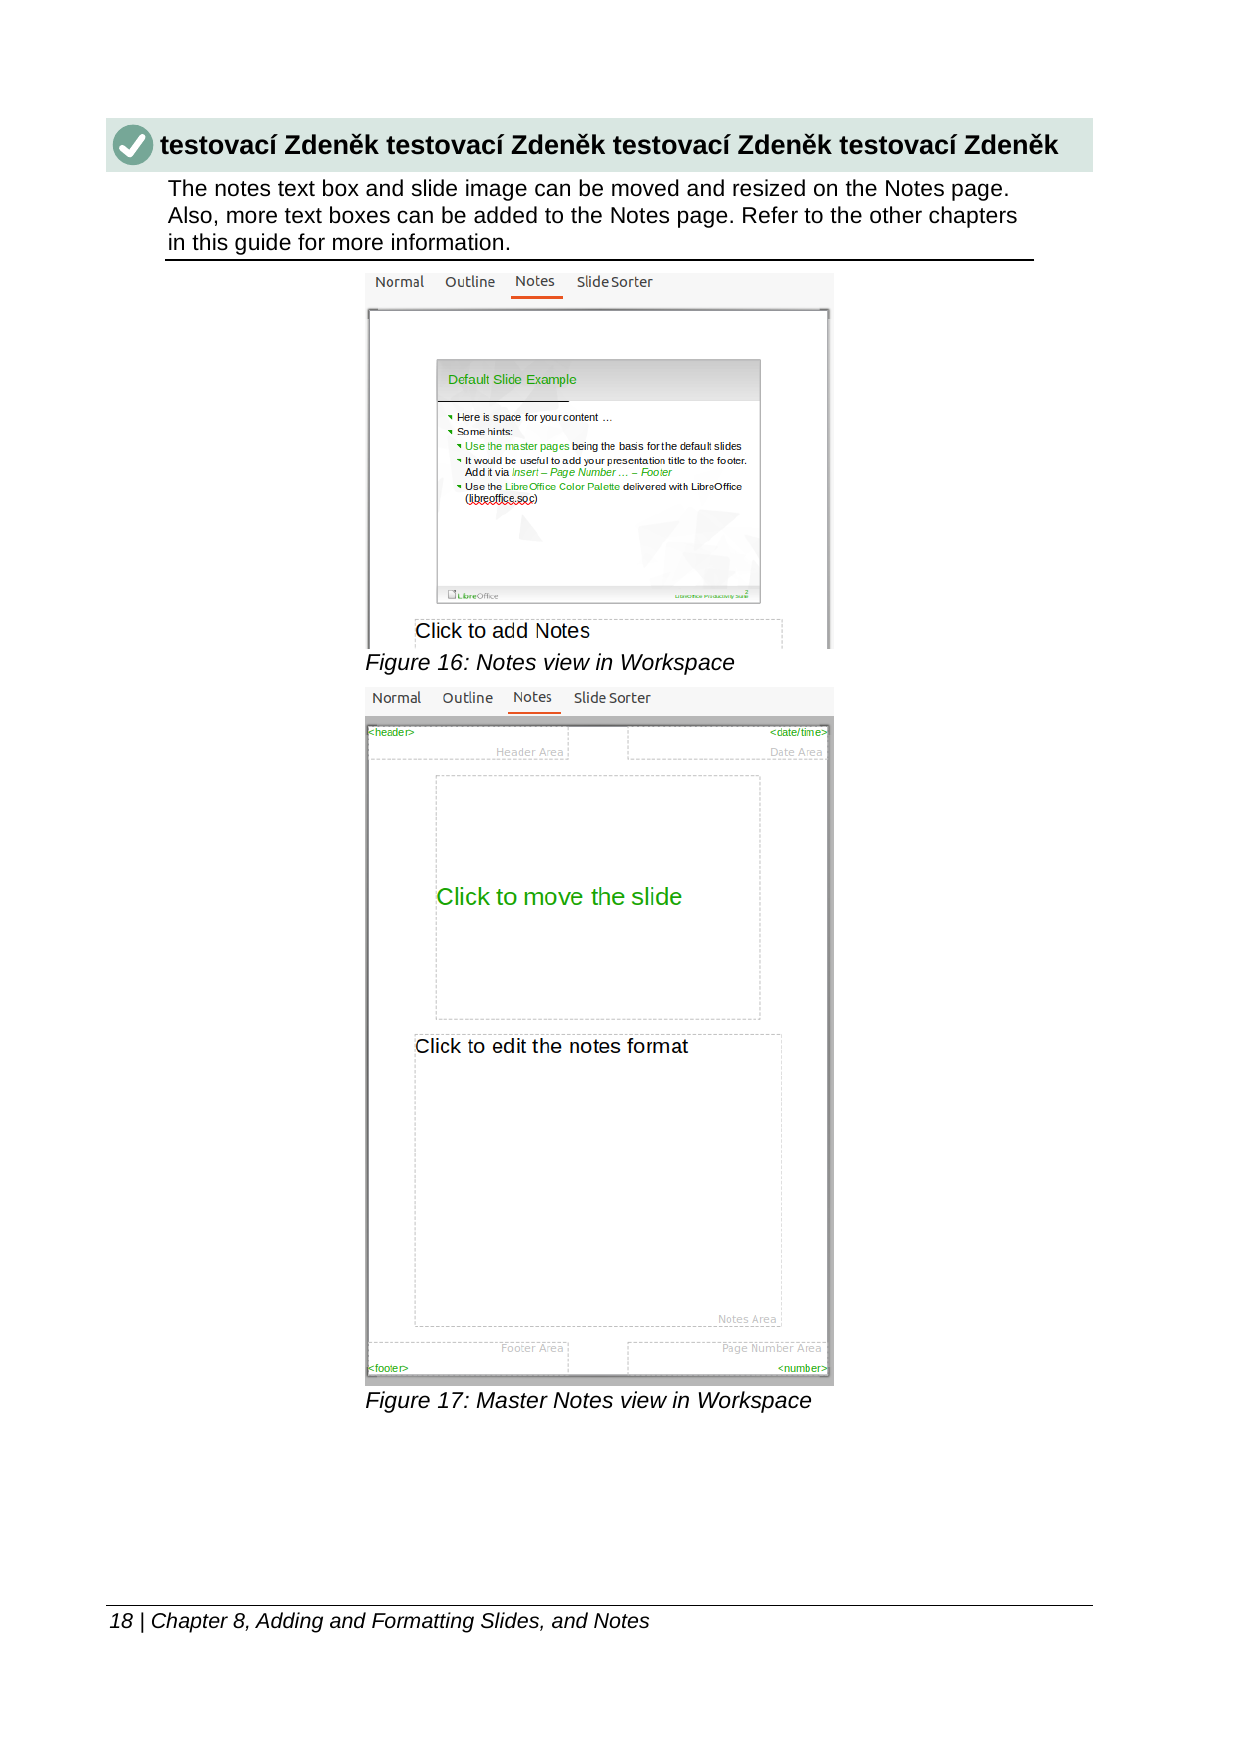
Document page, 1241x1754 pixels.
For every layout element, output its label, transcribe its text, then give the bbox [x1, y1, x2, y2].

text Figure 16: Notes view in Workspace [365, 649, 834, 675]
subtitle testovací Zdeněk testovací Zdeněk testovací Zdeněk testovací Zdeněk [106, 118, 1093, 172]
picture [365, 273, 834, 649]
picture [365, 687, 834, 1386]
text Figure 17: Master Notes view in Workspace [365, 1386, 834, 1413]
text The notes text box and slide image can be moved and resized on the Notes page. Also, more text boxes can be added to the Notes page. Refer to the other chapters in this guide for more information. [164, 172, 1034, 261]
